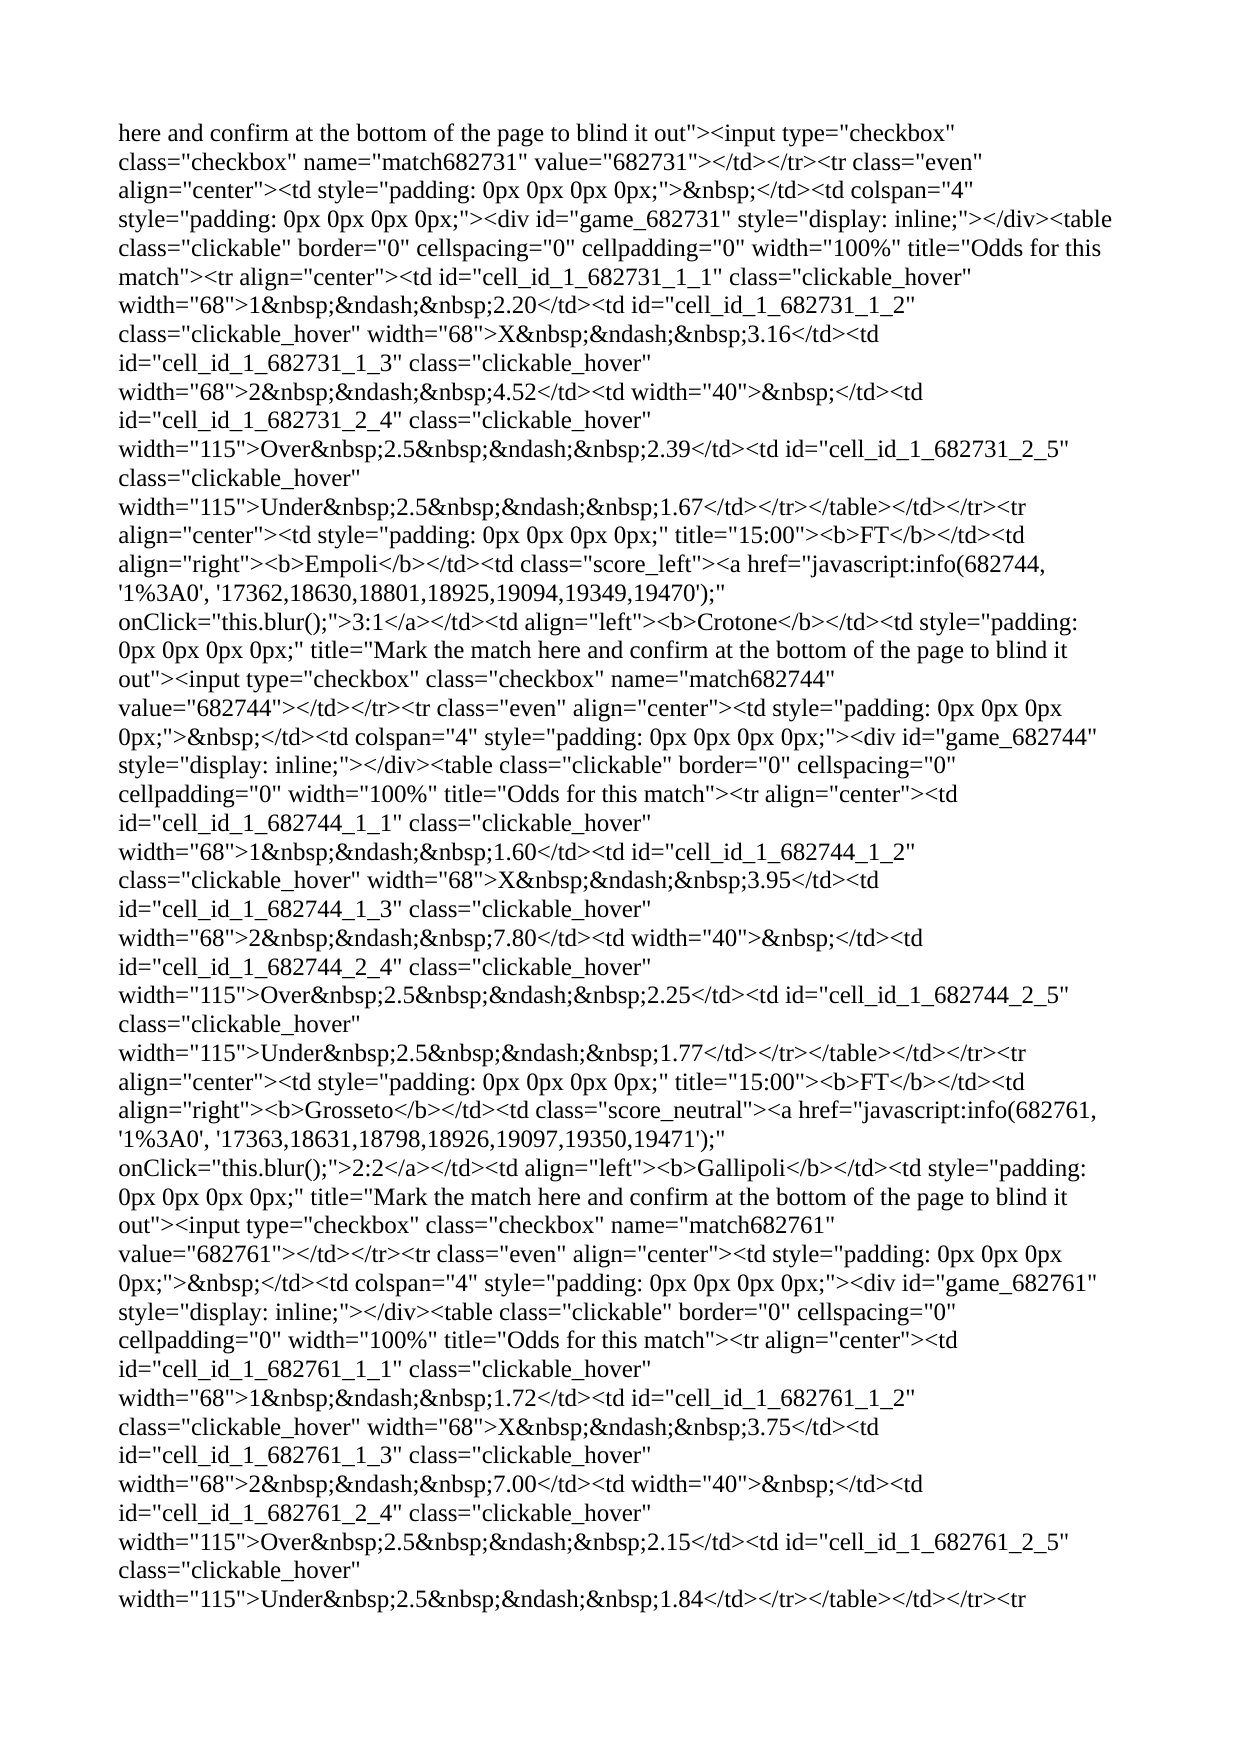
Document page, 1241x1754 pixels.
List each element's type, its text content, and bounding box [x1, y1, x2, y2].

text here and confirm at the bottom of the page to blind it out"><input type="checkbox" class="checkbox" name="match682731" value="682731"></td></tr><tr class="even" align="center"><td style="padding: 0px 0px 0px 0px;">&nbsp;</td><td colspan="4" style="padding: 0px 0px 0px 0px;"><div id="game_682731" style="display: inline;"></div><table class="clickable" border="0" cellspacing="0" cellpadding="0" width="100%" title="Odds for this match"><tr align="center"><td id="cell_id_1_682731_1_1" class="clickable_hover" width="68">1&nbsp;&ndash;&nbsp;2.20</td><td id="cell_id_1_682731_1_2" class="clickable_hover" width="68">X&nbsp;&ndash;&nbsp;3.16</td><td id="cell_id_1_682731_1_3" class="clickable_hover" width="68">2&nbsp;&ndash;&nbsp;4.52</td><td width="40">&nbsp;</td><td id="cell_id_1_682731_2_4" class="clickable_hover" width="115">Over&nbsp;2.5&nbsp;&ndash;&nbsp;2.39</td><td id="cell_id_1_682731_2_5" class="clickable_hover" width="115">Under&nbsp;2.5&nbsp;&ndash;&nbsp;1.67</td></tr></table></td></tr><tr align="center"><td style="padding: 0px 0px 0px 0px;" title="15:00"><b>FT</b></td><td align="right"><b>Empoli</b></td><td class="score_left"><a href="javascript:info(682744, '1%3A0', '17362,18630,18801,18925,19094,19349,19470');" onClick="this.blur();">3:1</a></td><td align="left"><b>Crotone</b></td><td style="padding: 0px 0px 0px 0px;" title="Mark the match here and confirm at the bottom of the page to blind it out"><input type="checkbox" class="checkbox" name="match682744" value="682744"></td></tr><tr class="even" align="center"><td style="padding: 0px 0px 0px 0px;">&nbsp;</td><td colspan="4" style="padding: 0px 0px 0px 0px;"><div id="game_682744" style="display: inline;"></div><table class="clickable" border="0" cellspacing="0" cellpadding="0" width="100%" title="Odds for this match"><tr align="center"><td id="cell_id_1_682744_1_1" class="clickable_hover" width="68">1&nbsp;&ndash;&nbsp;1.60</td><td id="cell_id_1_682744_1_2" class="clickable_hover" width="68">X&nbsp;&ndash;&nbsp;3.95</td><td id="cell_id_1_682744_1_3" class="clickable_hover" width="68">2&nbsp;&ndash;&nbsp;7.80</td><td width="40">&nbsp;</td><td id="cell_id_1_682744_2_4" class="clickable_hover" width="115">Over&nbsp;2.5&nbsp;&ndash;&nbsp;2.25</td><td id="cell_id_1_682744_2_5" class="clickable_hover" width="115">Under&nbsp;2.5&nbsp;&ndash;&nbsp;1.77</td></tr></table></td></tr><tr align="center"><td style="padding: 0px 0px 0px 0px;" title="15:00"><b>FT</b></td><td align="right"><b>Grosseto</b></td><td class="score_neutral"><a href="javascript:info(682761, '1%3A0', '17363,18631,18798,18926,19097,19350,19471');" onClick="this.blur();">2:2</a></td><td align="left"><b>Gallipoli</b></td><td style="padding: 0px 0px 0px 0px;" title="Mark the match here and confirm at the bottom of the page to blind it out"><input type="checkbox" class="checkbox" name="match682761" value="682761"></td></tr><tr class="even" align="center"><td style="padding: 0px 0px 0px 0px;">&nbsp;</td><td colspan="4" style="padding: 0px 0px 0px 0px;"><div id="game_682761" style="display: inline;"></div><table class="clickable" border="0" cellspacing="0" cellpadding="0" width="100%" title="Odds for this match"><tr align="center"><td id="cell_id_1_682761_1_1" class="clickable_hover" width="68">1&nbsp;&ndash;&nbsp;1.72</td><td id="cell_id_1_682761_1_2" class="clickable_hover" width="68">X&nbsp;&ndash;&nbsp;3.75</td><td id="cell_id_1_682761_1_3" class="clickable_hover" width="68">2&nbsp;&ndash;&nbsp;7.00</td><td width="40">&nbsp;</td><td id="cell_id_1_682761_2_4" class="clickable_hover" width="115">Over&nbsp;2.5&nbsp;&ndash;&nbsp;2.15</td><td id="cell_id_1_682761_2_5" class="clickable_hover" width="115">Under&nbsp;2.5&nbsp;&ndash;&nbsp;1.84</td></tr></table></td></tr><tr [118, 118, 1122, 1613]
